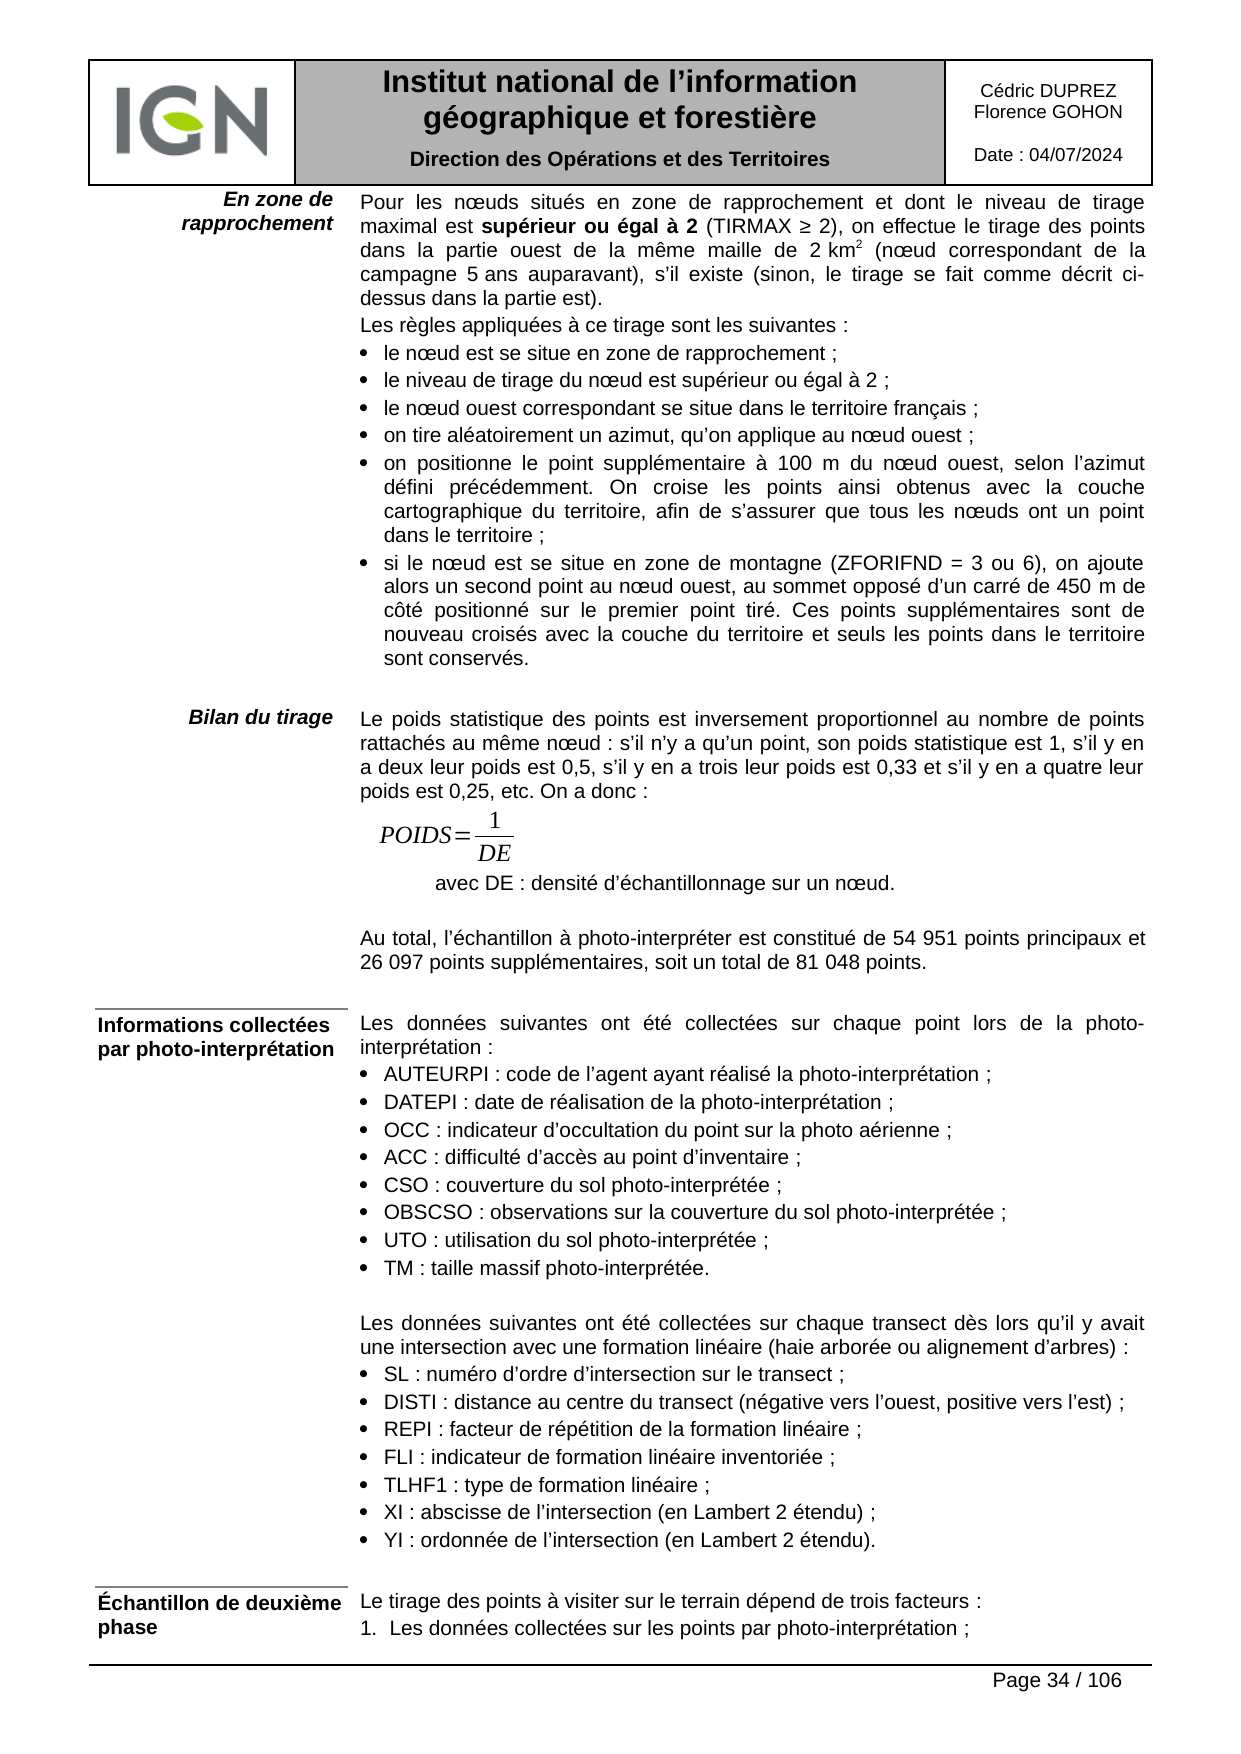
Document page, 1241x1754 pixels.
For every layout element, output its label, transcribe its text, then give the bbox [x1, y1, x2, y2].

picture [91, 62, 293, 180]
table_cell Bilan du tirage [89, 704, 354, 1007]
table_cell Pour les nœuds situés en zone de rapprochement et dont le niveau de tirage maximal est supérieur ou égal à 2 (TIRMAX ≥ 2), on effectue le tirage des points dans la partie ouest de la même maille de 2 km2 (nœud correspondant de la campagne 5 ans auparavant), s’il existe (sinon, le tirage se fait comme décrit ci-dessus dans la partie est). Les règles appliquées à ce tirage sont les suivantes : le nœud est se situe en zone de rapprochement ; le niveau de tirage du nœud est supérieur ou égal à 2 ; le nœud ouest correspondant se situe dans le territoire français ; on tire aléatoirement un azimut, qu’on applique au nœud ouest ; on positionne le point supplémentaire à 100 m du nœud ouest, selon l’azimut défini précédemment. On croise les points ainsi obtenus avec la couche cartographique du territoire, afin de s’assurer que tous les nœuds ont un point dans le territoire ; si le nœud est se situe en zone de montagne (ZFORIFND = 3 ou 6), on ajoute alors un second point au nœud ouest, au sommet opposé d’un carré de 450 m de côté positionné sur le premier point tiré. Ces points supplémentaires sont de nouveau croisés avec la couche du territoire et seuls les points dans le territoire sont conservés. [354, 186, 1152, 704]
table_cell Les données suivantes ont été collectées sur chaque point lors de la photo-interprétation : AUTEURPI : code de l’agent ayant réalisé la photo-interprétation ; DATEPI : date de réalisation de la photo-interprétation ; OCC : indicateur d’occultation du point sur la photo aérienne ; ACC : difficulté d’accès au point d’inventaire ; CSO : couverture du sol photo-interprétée ; OBSCSO : observations sur la couverture du sol photo-interprétée ; UTO : utilisation du sol photo-interprétée ; TM : taille massif photo-interprétée. Les données suivantes ont été collectées sur chaque transect dès lors qu’il y avait une intersection avec une formation linéaire (haie arborée ou alignement d’arbres) : SL : numéro d’ordre d’intersection sur le transect ; DISTI : distance au centre du transect (négative vers l’ouest, positive vers l’est) ; REPI : facteur de répétition de la formation linéaire ; FLI : indicateur de formation linéaire inventoriée ; TLHF1 : type de formation linéaire ; XI : abscisse de l’intersection (en Lambert 2 étendu) ; YI : ordonnée de l’intersection (en Lambert 2 étendu). [354, 1007, 1152, 1585]
table_cell Le poids statistique des points est inversement proportionnel au nombre de points rattachés au même nœud : s’il n’y a qu’un point, son poids statistique est 1, s’il y en a deux leur poids est 0,5, s’il y en a trois leur poids est 0,33 et s’il y en a quatre leur poids est 0,25, etc. On a donc : avec DE : densité d’échantillonnage sur un nœud. Au total, l’échantillon à photo-interpréter est constitué de 54 951 points principaux et 26 097 points supplémentaires, soit un total de 81 048 points. [354, 704, 1152, 1007]
table_cell Échantillon de deuxième phase [89, 1585, 354, 1648]
table_cell Informations collectées par photo-interprétation [89, 1007, 354, 1585]
table_cell En zone de rapprochement [89, 186, 354, 704]
